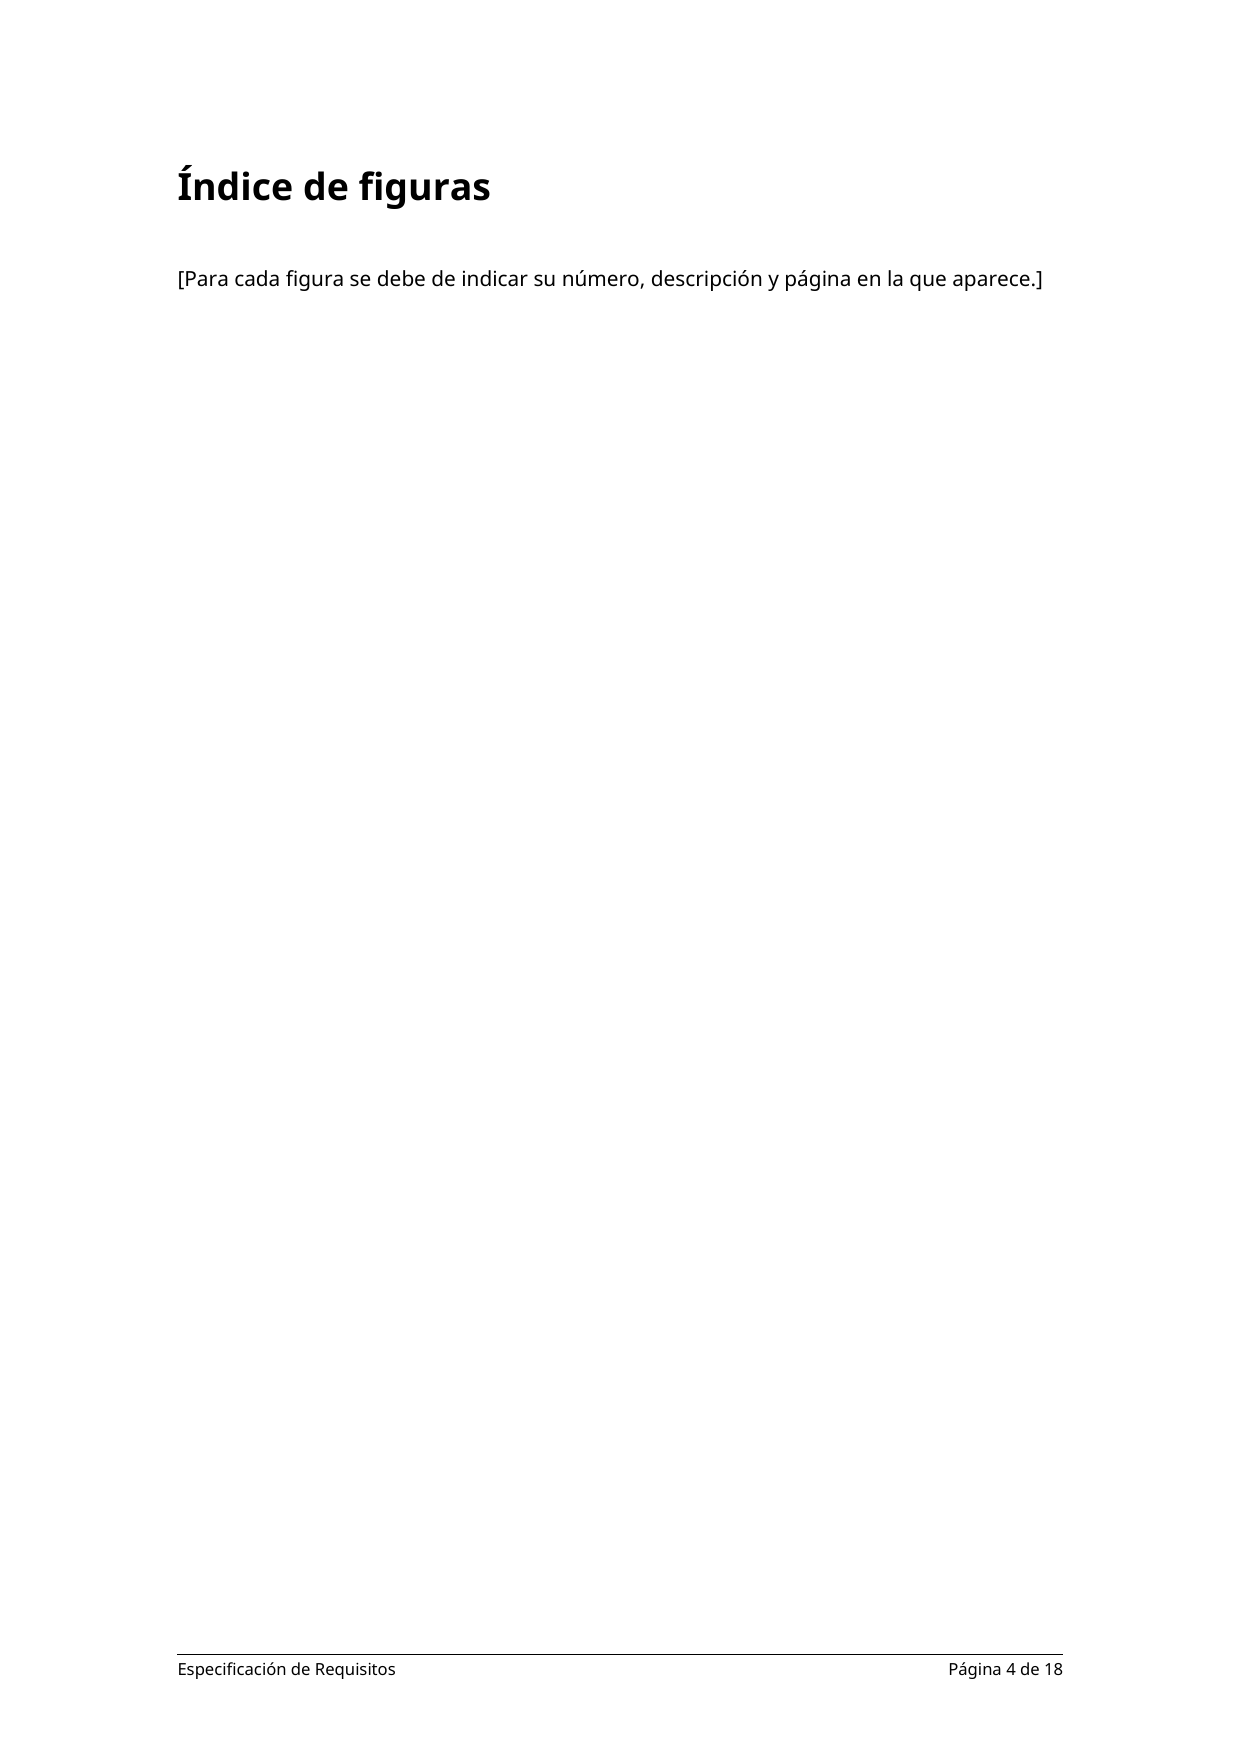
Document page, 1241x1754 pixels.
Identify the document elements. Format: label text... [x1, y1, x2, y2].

subtitle Índice de figuras [177, 160, 1063, 211]
subtitle [Para cada figura se debe de indicar su número, descripción y página en la que aparece.] [177, 264, 1063, 293]
